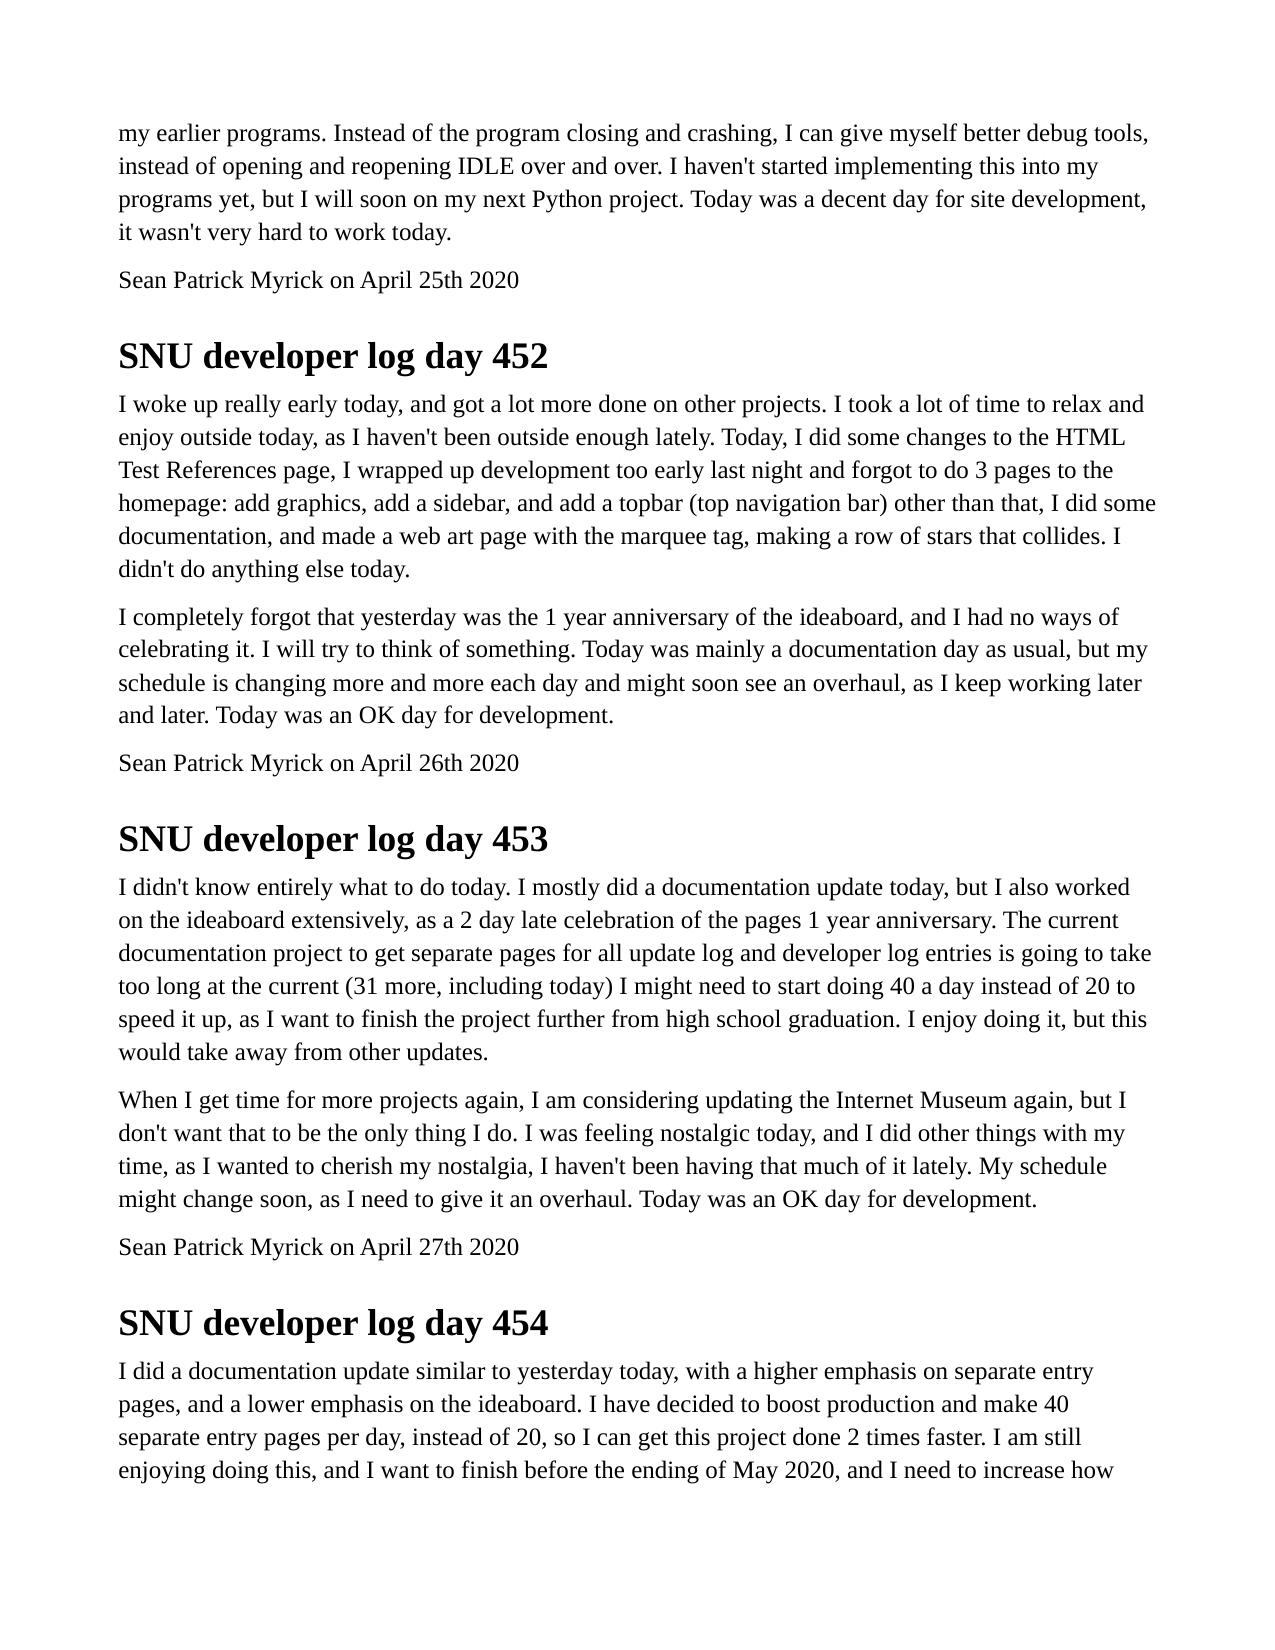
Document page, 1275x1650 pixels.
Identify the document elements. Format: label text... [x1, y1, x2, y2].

text I did a documentation update similar to yesterday today, with a higher emphasis on separate entry pages, and a lower emphasis on the ideaboard. I have decided to boost production and make 40 separate entry pages per day, instead of 20, so I can get this project done 2 times faster. I am still enjoying doing this, and I want to finish before the ending of May 2020, and I need to increase how [118, 1356, 1157, 1483]
subtitle SNU developer log day 453 [118, 817, 1157, 860]
text I didn't know entirely what to do today. I mostly did a documentation update today, but I also worked on the ideaboard extensively, as a 2 day late celebration of the pages 1 year anniversary. The current documentation project to get separate pages for all update log and developer log entries is going to take too long at the current (31 more, including today) I might need to start doing 40 a day instead of 20 to speed it up, as I want to finish the project further from high school graduation. I enjoy doing it, but this would take away from other updates. [118, 872, 1157, 1066]
text my earlier programs. Instead of the program closing and crashing, I can give myself better debug tools, instead of opening and reopening IDLE over and over. I haven't started implementing this into my programs yet, but I will soon on my next Python project. Today was a decent day for site development, it wasn't very hard to work today. [118, 118, 1157, 246]
text Sean Patrick Myrick on April 25th 2020 [118, 265, 1157, 293]
subtitle SNU developer log day 452 [118, 333, 1157, 376]
text I completely forgot that yesterday was the 1 year anniversary of the ideaboard, and I had no ways of celebrating it. I will try to think of something. Today was mainly a documentation day as usual, but my schedule is changing more and more each day and might soon see an overhaul, as I keep working later and later. Today was an OK day for development. [118, 602, 1157, 729]
text Sean Patrick Myrick on April 27th 2020 [118, 1232, 1157, 1260]
text When I get time for more projects again, I am considering updating the Internet Museum again, but I don't want that to be the only thing I do. I was feeling nostalgic today, and I did other things with my time, as I wanted to cherish my nostalgia, I haven't been having that much of it lately. My schedule might change soon, as I need to give it an overhaul. Today was an OK day for development. [118, 1085, 1157, 1213]
text I woke up really early today, and got a lot more done on other projects. I took a lot of time to relax and enjoy outside today, as I haven't been outside enough lately. Today, I did some changes to the HTML Test References page, I wrapped up development too early last night and forgot to do 3 pages to the homepage: add graphics, add a sidebar, and add a topbar (top navigation bar) other than that, I did some documentation, and made a web art page with the marquee tag, making a row of stars that collides. I didn't do anything else today. [118, 389, 1157, 583]
subtitle SNU developer log day 454 [118, 1300, 1157, 1343]
text Sean Patrick Myrick on April 26th 2020 [118, 748, 1157, 777]
